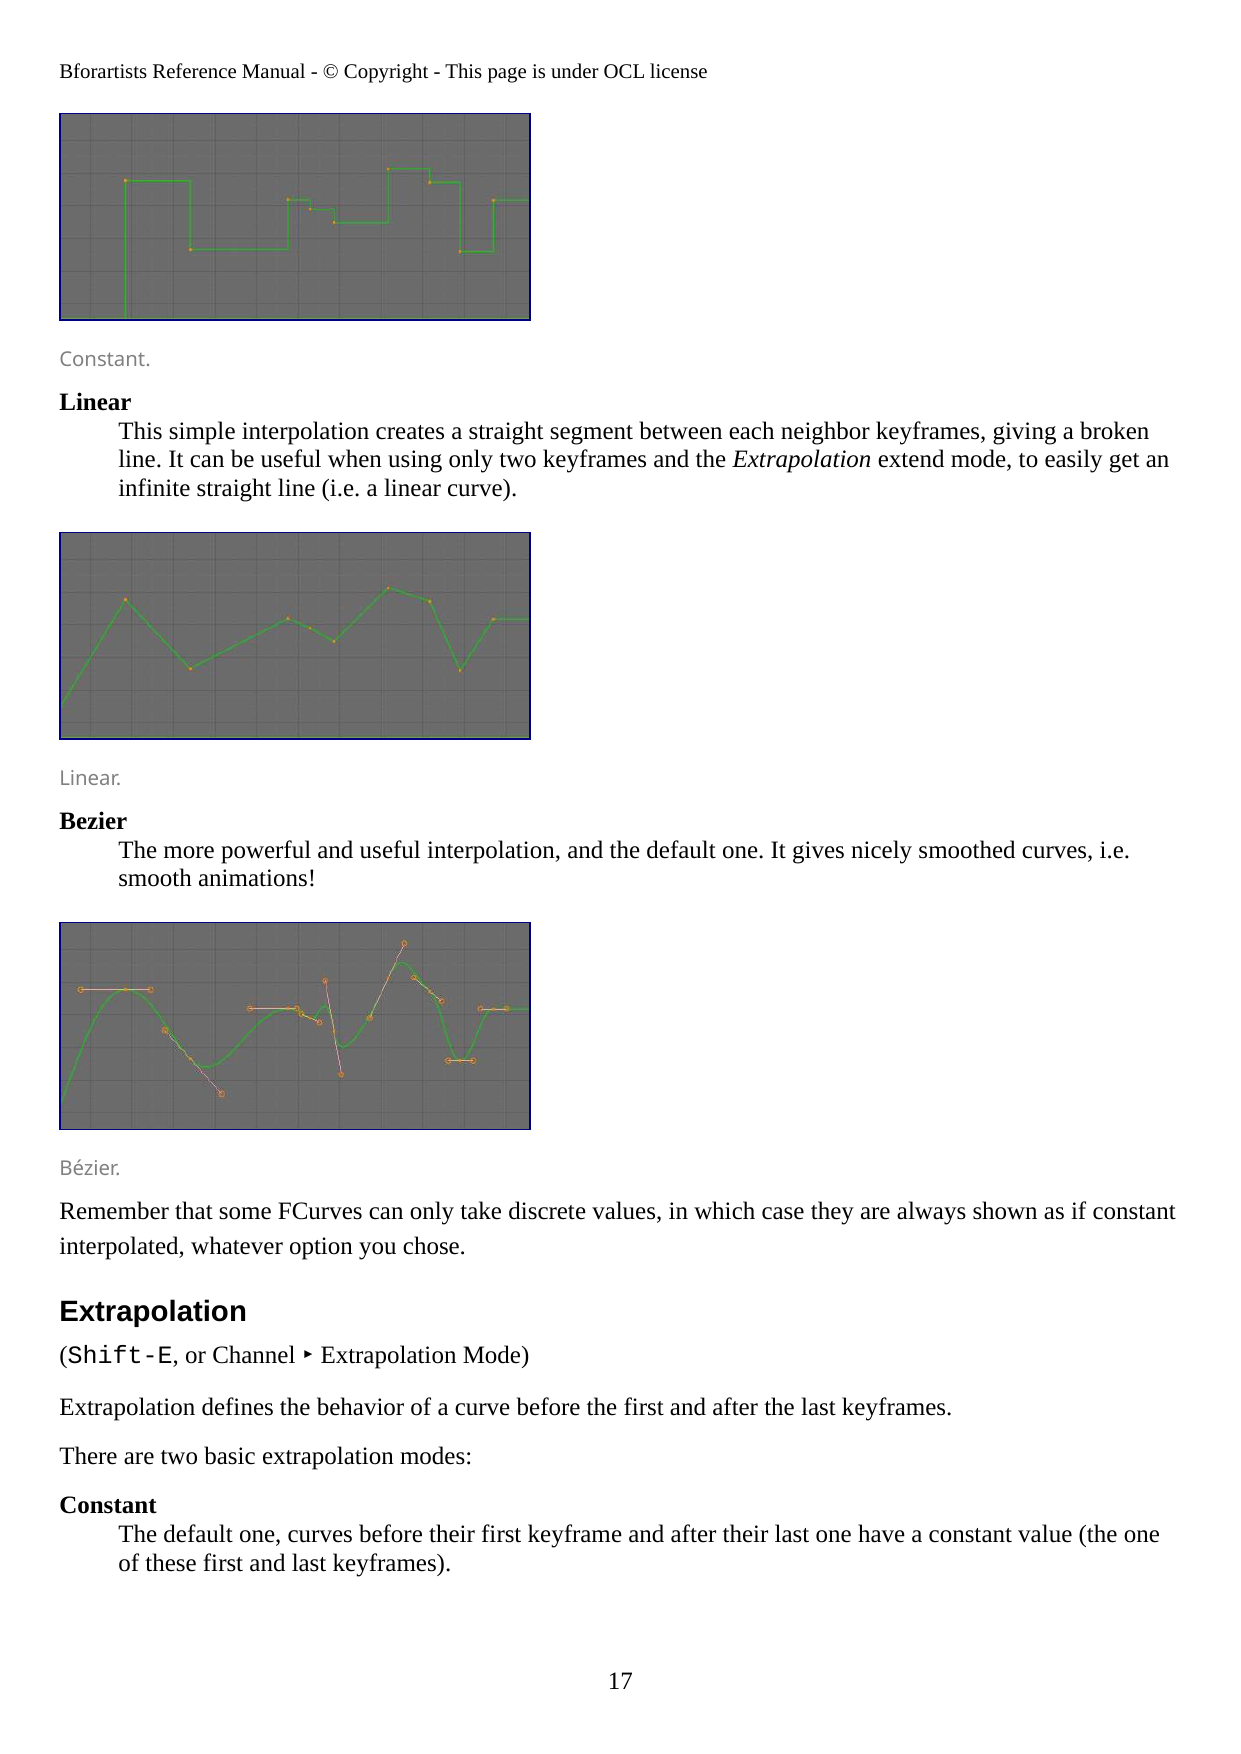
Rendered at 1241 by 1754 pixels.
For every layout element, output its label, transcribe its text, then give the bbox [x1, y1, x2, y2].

subtitle Bezier [59, 806, 1181, 835]
subtitle Extrapolation [59, 1294, 1181, 1328]
text Extrapolation defines the behavior of a curve before the first and after the last keyframes. [59, 1392, 1181, 1421]
text (Shift-E, or Channel ‣ Extrapolation Mode) [59, 1341, 1181, 1371]
list This simple interpolation creates a straight segment between each neighbor keyframes, giving a broken line. It can be useful when using only two keyframes and the Extrapolation extend mode, to easily get an infinite straight line (i.e. a linear curve). [118, 416, 1181, 502]
list The default one, curves before their first keyframe and after their last one have a constant value (the one of these first and last keyframes). [118, 1519, 1181, 1577]
text Linear. [59, 760, 1181, 791]
list The more powerful and useful interpolation, and the default one. It gives nicely smoothed curves, i.e. smooth animations! [118, 835, 1181, 892]
text Remember that some FCurves can only take discrete values, in which case they are always shown as if constant interpolated, whatever option you chose. [59, 1196, 1181, 1259]
subtitle Constant [59, 1490, 1181, 1519]
text Bézier. [59, 1150, 1181, 1182]
picture [61, 114, 529, 319]
picture [61, 533, 529, 738]
text Constant. [59, 341, 1181, 372]
subtitle Linear [59, 387, 1181, 416]
text There are two basic extrapolation modes: [59, 1441, 1181, 1470]
picture [61, 923, 529, 1129]
